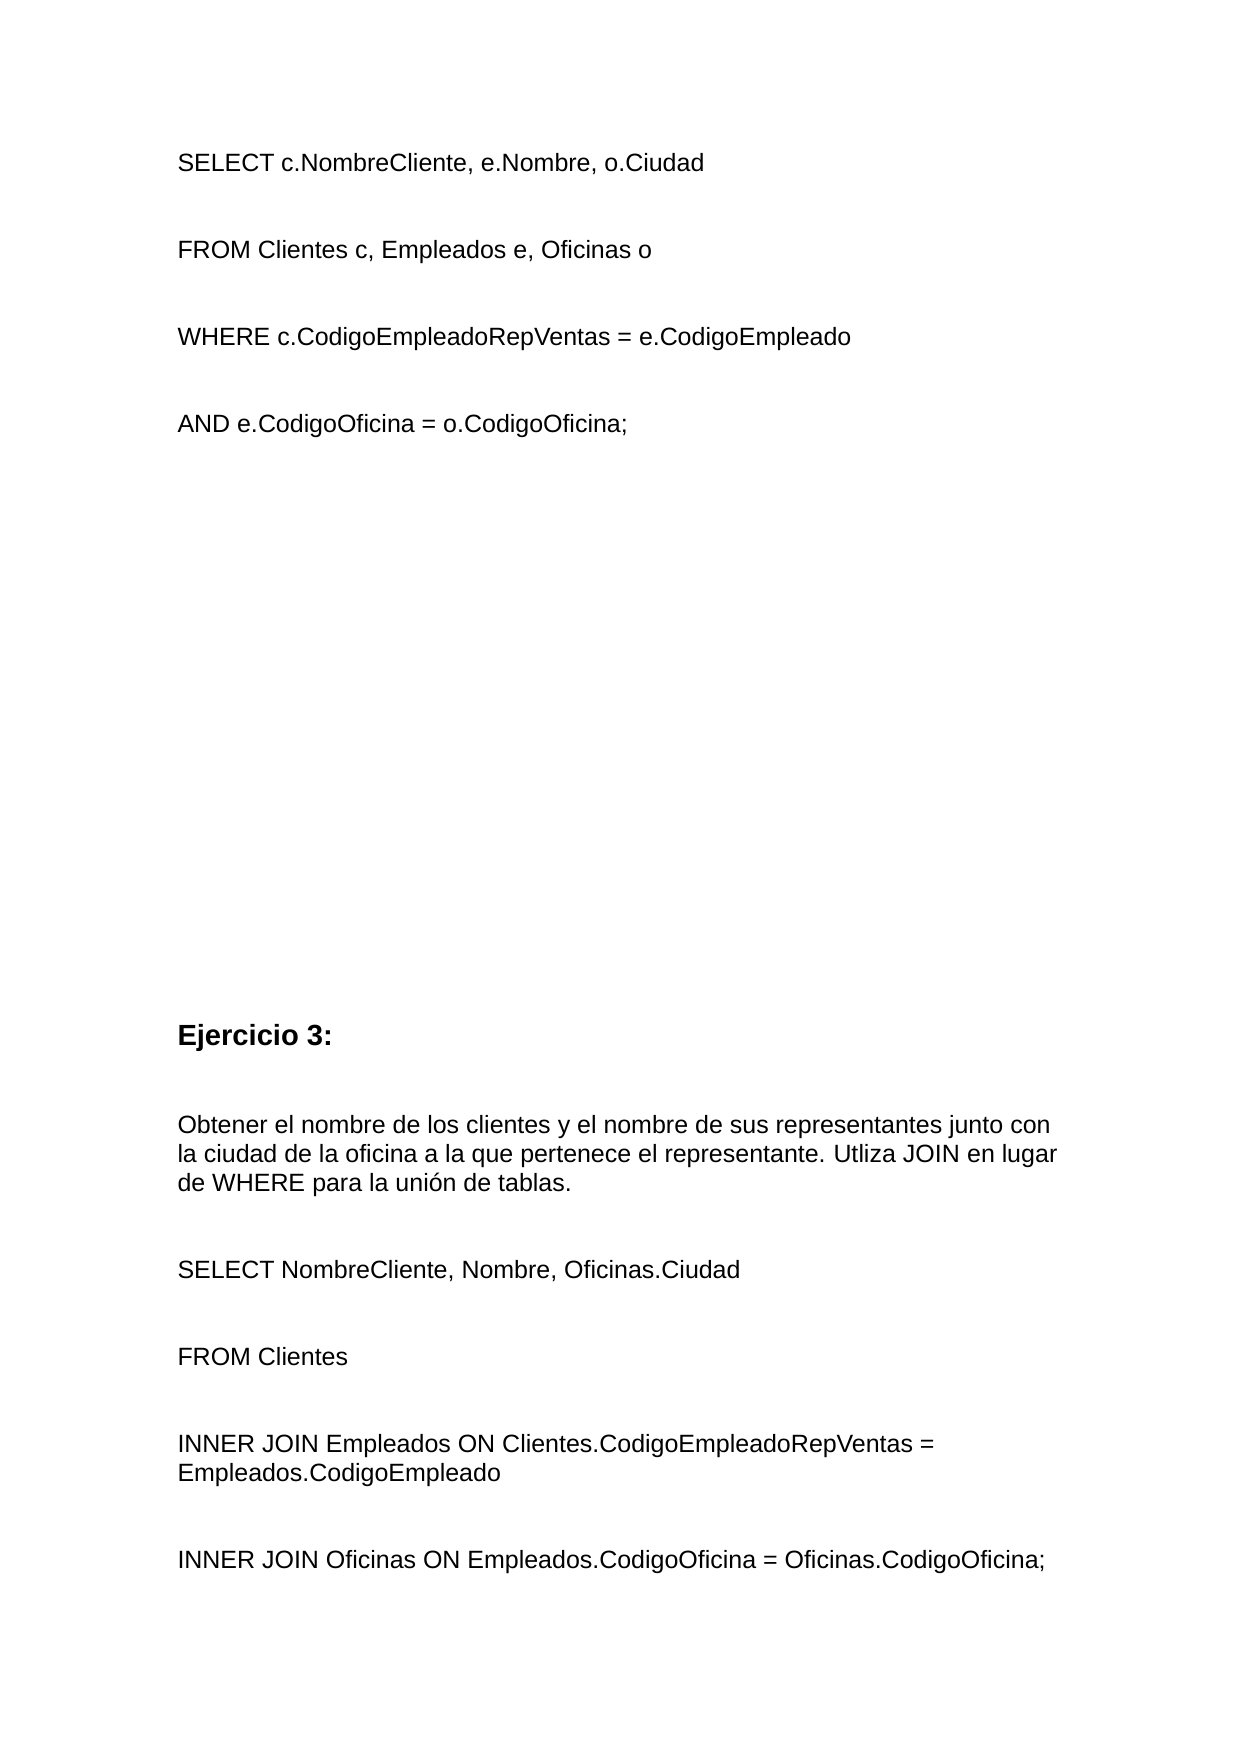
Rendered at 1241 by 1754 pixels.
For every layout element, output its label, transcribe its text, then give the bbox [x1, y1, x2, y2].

text SELECT NombreCliente, Nombre, Oficinas.Ciudad [177, 1255, 1063, 1284]
text FROM Clientes [177, 1342, 1063, 1371]
text AND e.CodigoOficina = o.CodigoOficina; [177, 409, 1063, 438]
text Ejercicio 3: [177, 1018, 1063, 1052]
text INNER JOIN Empleados ON Clientes.CodigoEmpleadoRepVentas = Empleados.CodigoEmpleado [177, 1429, 1063, 1487]
text Obtener el nombre de los clientes y el nombre de sus representantes junto con la ciudad de la oficina a la que pertenece el representante. Utliza JOIN en lugar de WHERE para la unión de tablas. [177, 1110, 1063, 1197]
text WHERE c.CodigoEmpleadoRepVentas = e.CodigoEmpleado [177, 322, 1063, 351]
text SELECT c.NombreCliente, e.Nombre, o.Ciudad [177, 148, 1063, 176]
text FROM Clientes c, Empleados e, Oficinas o [177, 235, 1063, 263]
text INNER JOIN Oficinas ON Empleados.CodigoOficina = Oficinas.CodigoOficina; [177, 1545, 1063, 1574]
